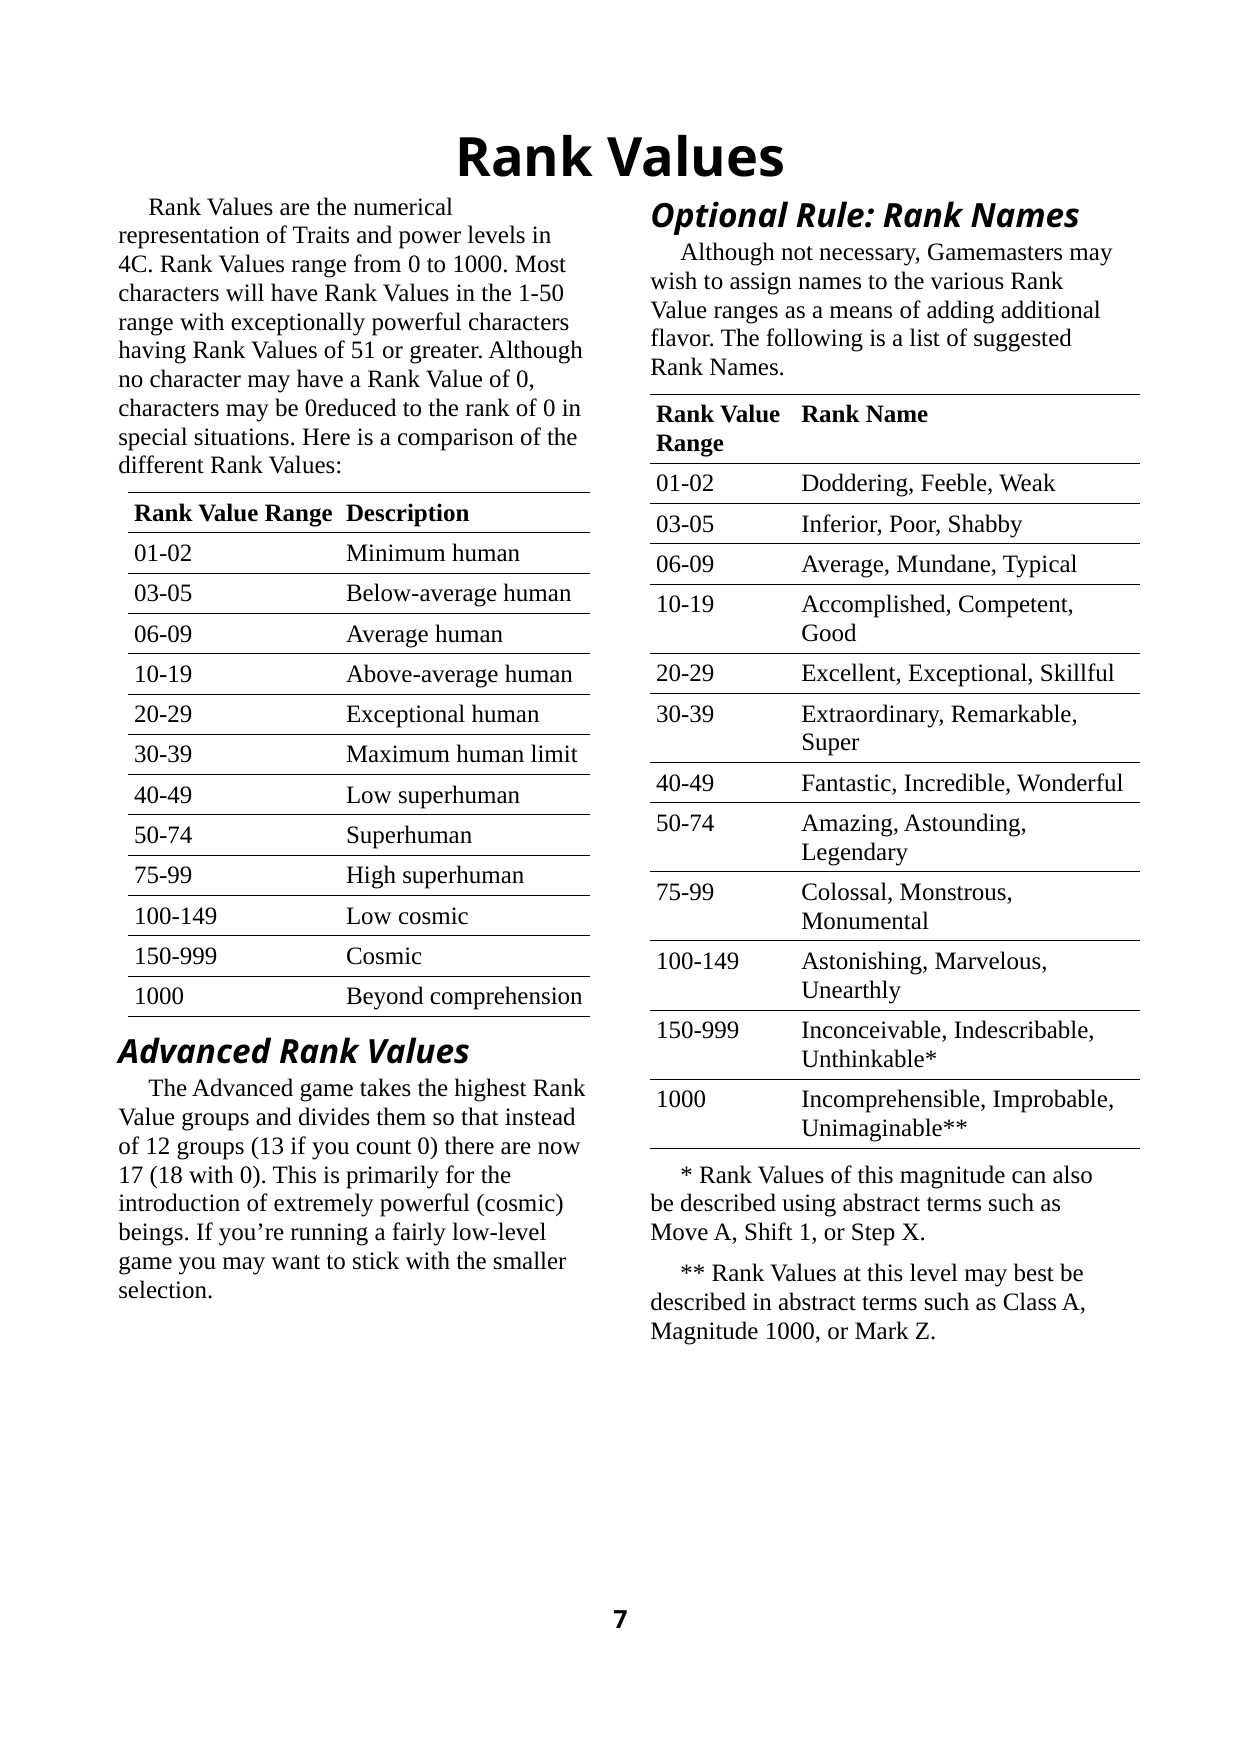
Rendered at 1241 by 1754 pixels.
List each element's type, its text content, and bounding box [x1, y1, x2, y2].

subtitle Advanced Rank Values [118, 1028, 590, 1073]
table_cell Fantastic, Incredible, Wonderful [795, 763, 1139, 802]
table_cell 100-149 [650, 941, 795, 1009]
table_cell 20-29 [128, 695, 340, 734]
table_cell 03-05 [650, 504, 795, 543]
table_cell 75-99 [128, 856, 340, 895]
table_header Rank Name [795, 395, 1139, 463]
table_cell High superhuman [340, 856, 590, 895]
table_header Rank Value Range [128, 493, 340, 532]
table_cell 1000 [650, 1080, 795, 1148]
table_cell 06-09 [128, 614, 340, 653]
text The Advanced game takes the highest Rank Value groups and divides them so that instead of 12 groups (13 if you count 0) there are now 17 (18 with 0). This is primarily for the introduction of extremely powerful (cosmic) beings. If you’re running a fairly low-level game you may want to stick with the smaller selection. [118, 1073, 590, 1303]
table_header Rank Value Range [650, 395, 795, 463]
table_cell Doddering, Feeble, Weak [795, 464, 1139, 503]
table_cell 20-29 [650, 654, 795, 693]
table_cell Amazing, Astounding, Legendary [795, 803, 1139, 871]
table_cell Inconceivable, Indescribable, Unthinkable* [795, 1011, 1139, 1078]
table_cell 40-49 [650, 763, 795, 802]
table_cell Colossal, Monstrous, Monumental [795, 872, 1139, 940]
table_cell Astonishing, Marvelous, Unearthly [795, 941, 1139, 1009]
subtitle Rank Values [118, 118, 1122, 192]
table_cell 10-19 [650, 585, 795, 653]
table_cell 150-999 [128, 936, 340, 976]
table_cell Minimum human [340, 533, 590, 572]
table_cell 75-99 [650, 872, 795, 940]
table_cell 10-19 [128, 654, 340, 693]
table_cell Low superhuman [340, 775, 590, 814]
table_cell Exceptional human [340, 695, 590, 734]
table_cell Above-average human [340, 654, 590, 693]
table_cell Accomplished, Competent, Good [795, 585, 1139, 653]
table_cell Average human [340, 614, 590, 653]
table_cell Low cosmic [340, 896, 590, 935]
table_cell Inferior, Poor, Shabby [795, 504, 1139, 543]
table_cell Extraordinary, Remarkable, Super [795, 694, 1139, 762]
table_cell 50-74 [128, 815, 340, 855]
table_cell Cosmic [340, 936, 590, 976]
text * Rank Values of this magnitude can also be described using abstract terms such as Move A, Shift 1, or Step X. [650, 1160, 1122, 1246]
table_cell Superhuman [340, 815, 590, 855]
text Although not necessary, Gamemasters may wish to assign names to the various Rank Value ranges as a means of adding additional flavor. The following is a list of suggested Rank Names. [650, 237, 1122, 381]
table_cell 30-39 [128, 735, 340, 774]
table_cell Average, Mundane, Typical [795, 544, 1139, 583]
table_cell 06-09 [650, 544, 795, 583]
table_cell 50-74 [650, 803, 795, 871]
table_cell Excellent, Exceptional, Skillful [795, 654, 1139, 693]
text Rank Values are the numerical representation of Traits and power levels in 4C. Rank Values range from 0 to 1000. Most characters will have Rank Values in the 1-50 range with exceptionally powerful characters having Rank Values of 51 or greater. Although no character may have a Rank Value of 0, characters may be 0reduced to the rank of 0 in special situations. Here is a comparison of the different Rank Values: [118, 192, 590, 479]
table_cell 03-05 [128, 574, 340, 613]
subtitle Optional Rule: Rank Names [650, 192, 1122, 237]
table_cell 01-02 [650, 464, 795, 503]
table_cell Beyond comprehension [340, 977, 590, 1016]
table_cell 150-999 [650, 1011, 795, 1078]
table_cell Maximum human limit [340, 735, 590, 774]
table_cell 100-149 [128, 896, 340, 935]
table_cell 40-49 [128, 775, 340, 814]
text ** Rank Values at this level may best be described in abstract terms such as Class A, Magnitude 1000, or Mark Z. [650, 1258, 1122, 1345]
table_cell 1000 [128, 977, 340, 1016]
table_cell 01-02 [128, 533, 340, 572]
table_cell 30-39 [650, 694, 795, 762]
table_header Description [340, 493, 590, 532]
table_cell Below-average human [340, 574, 590, 613]
table_cell Incomprehensible, Improbable, Unimaginable** [795, 1080, 1139, 1148]
